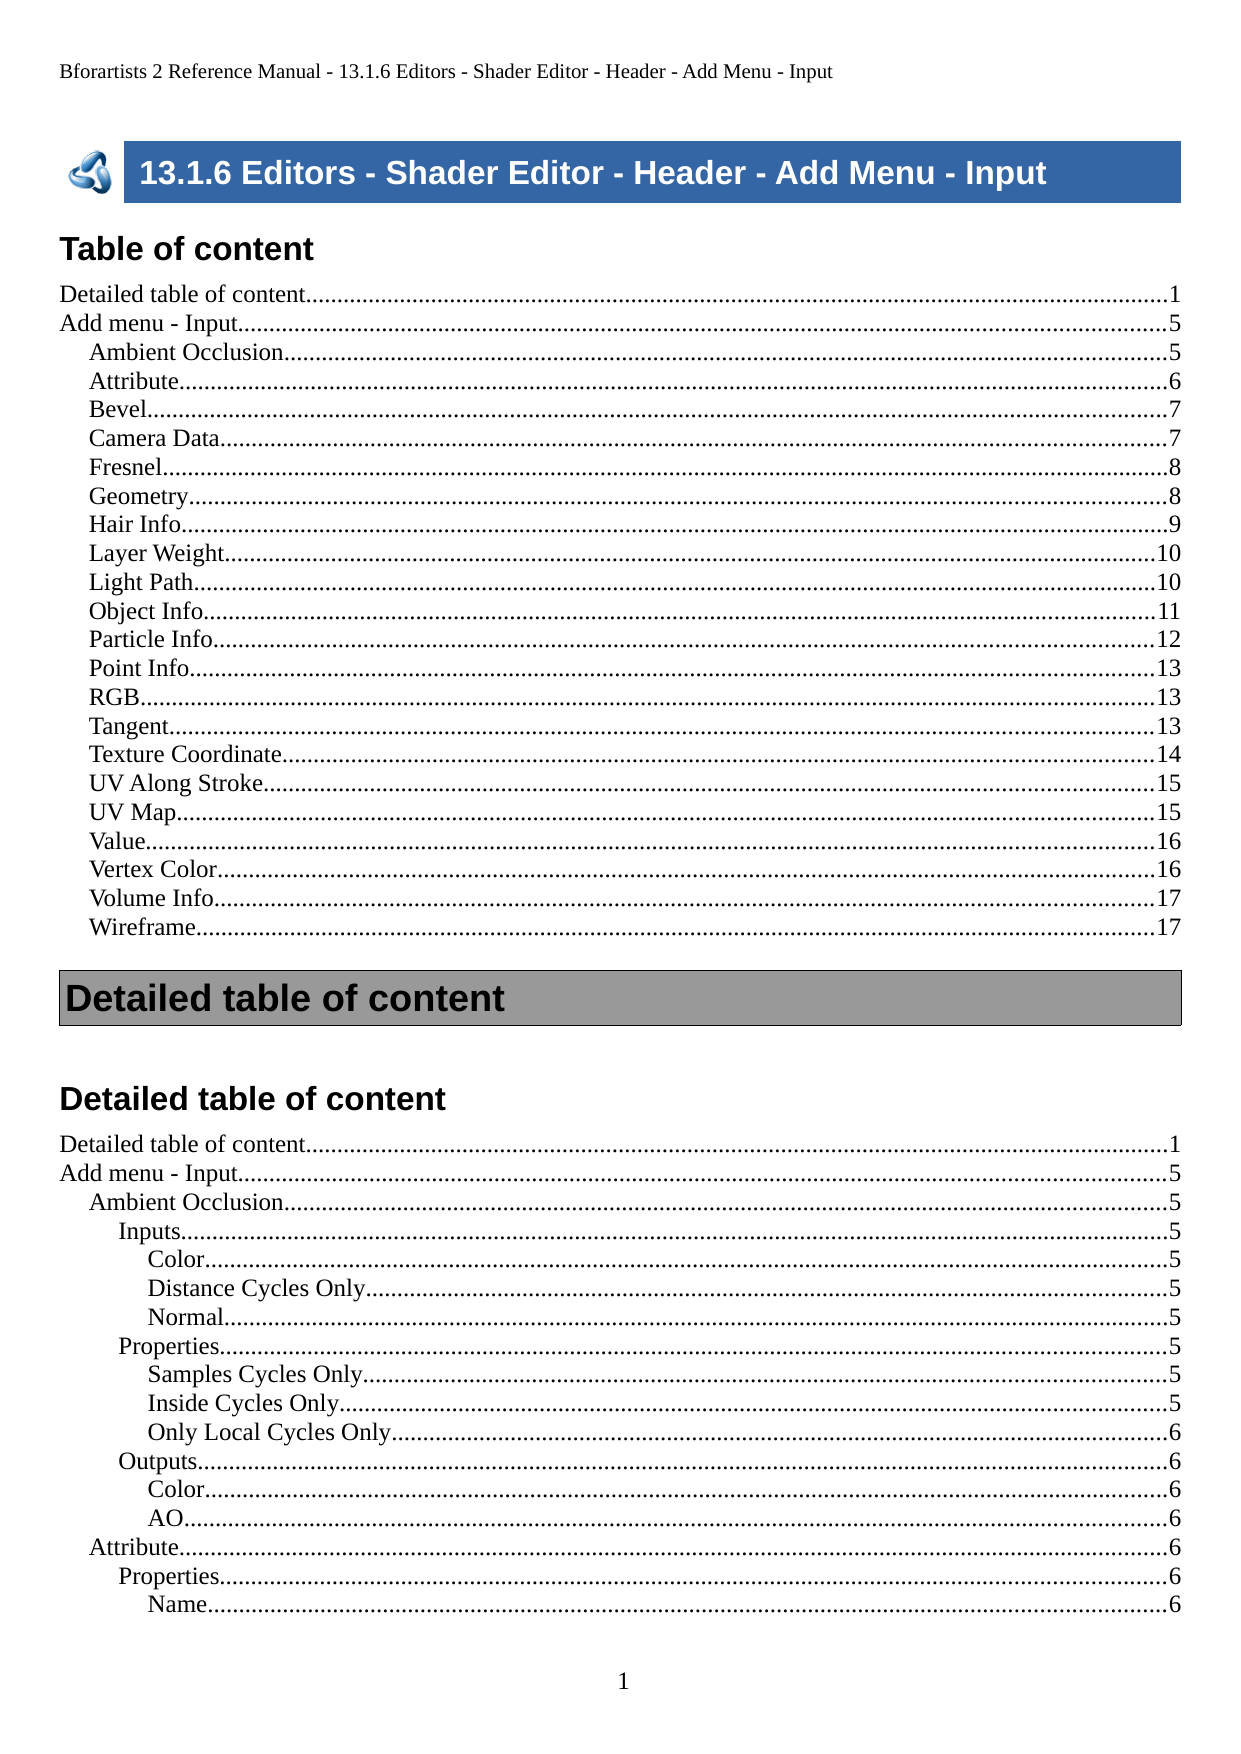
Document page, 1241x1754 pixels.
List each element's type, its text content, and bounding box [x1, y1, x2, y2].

text Light Path 10 [88, 567, 1181, 596]
text Inside Cycles Only 5 [147, 1388, 1181, 1417]
text Normal 5 [147, 1302, 1181, 1331]
text Attribute 6 [88, 366, 1181, 394]
subtitle Table of content [59, 228, 1181, 267]
text Ambient Occlusion 5 [88, 337, 1181, 366]
text AO 6 [147, 1503, 1181, 1532]
text Color 5 [147, 1244, 1181, 1273]
text Bevel 7 [88, 394, 1181, 423]
text Properties 6 [118, 1561, 1181, 1589]
text Color 6 [147, 1474, 1181, 1503]
text UV Along Stroke 15 [88, 768, 1181, 797]
text Outputs 6 [118, 1446, 1181, 1474]
text Detailed table of content 1 [59, 1129, 1181, 1158]
text Point Info 13 [88, 653, 1181, 682]
text Add menu - Input 5 [59, 308, 1181, 337]
text Vertex Color 16 [88, 854, 1181, 883]
text Volume Info 17 [88, 883, 1181, 912]
text Tangent 13 [88, 711, 1181, 739]
table_header Detailed table of content [60, 971, 1181, 1025]
text Properties 5 [118, 1331, 1181, 1359]
table_header [59, 141, 124, 203]
subtitle Detailed table of content [59, 1078, 1181, 1117]
text Texture Coordinate 14 [88, 739, 1181, 768]
text Ambient Occlusion 5 [88, 1187, 1181, 1216]
text Add menu - Input 5 [59, 1158, 1181, 1187]
text Samples Cycles Only 5 [147, 1359, 1181, 1388]
text Layer Weight 10 [88, 538, 1181, 567]
text Camera Data 7 [88, 423, 1181, 452]
text RGB 13 [88, 682, 1181, 711]
text Fresnel 8 [88, 452, 1181, 481]
text Inputs 5 [118, 1216, 1181, 1244]
text Distance Cycles Only 5 [147, 1273, 1181, 1302]
text Hair Info 9 [88, 509, 1181, 538]
text Geometry 8 [88, 481, 1181, 509]
text Object Info 11 [88, 596, 1181, 624]
text Wireframe 17 [88, 912, 1181, 941]
text Detailed table of content 1 [59, 279, 1181, 308]
text Only Local Cycles Only 6 [147, 1417, 1181, 1446]
text Attribute 6 [88, 1532, 1181, 1561]
text Particle Info 12 [88, 624, 1181, 653]
text Name 6 [147, 1589, 1181, 1618]
text Value 16 [88, 826, 1181, 854]
text UV Map 15 [88, 797, 1181, 826]
table_header 13.1.6 Editors - Shader Editor - Header - Add Menu - Input [124, 141, 1181, 203]
picture [65, 147, 114, 197]
